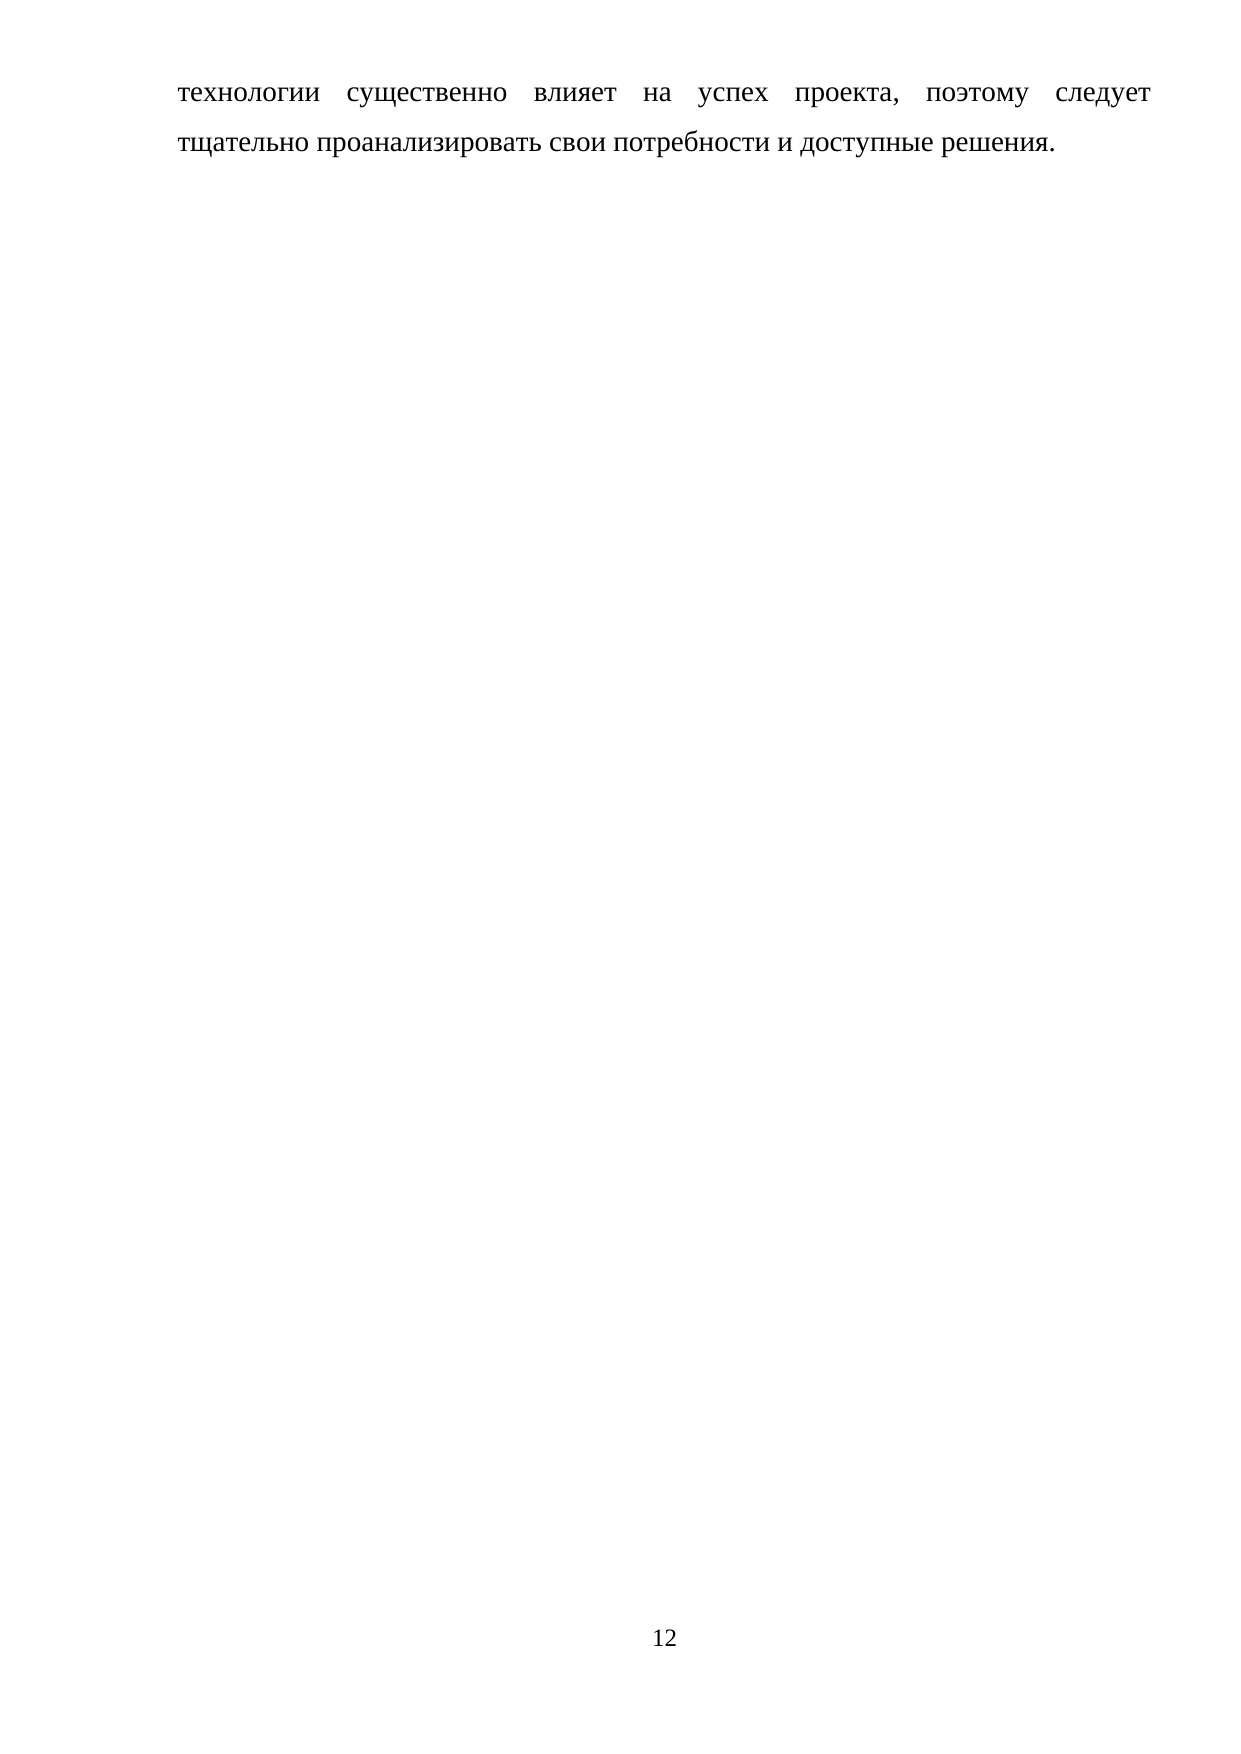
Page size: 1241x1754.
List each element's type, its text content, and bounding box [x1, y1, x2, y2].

text технологии существенно влияет на успех проекта, поэтому следует тщательно проанализировать свои потребности и доступные решения. [177, 74, 1152, 158]
